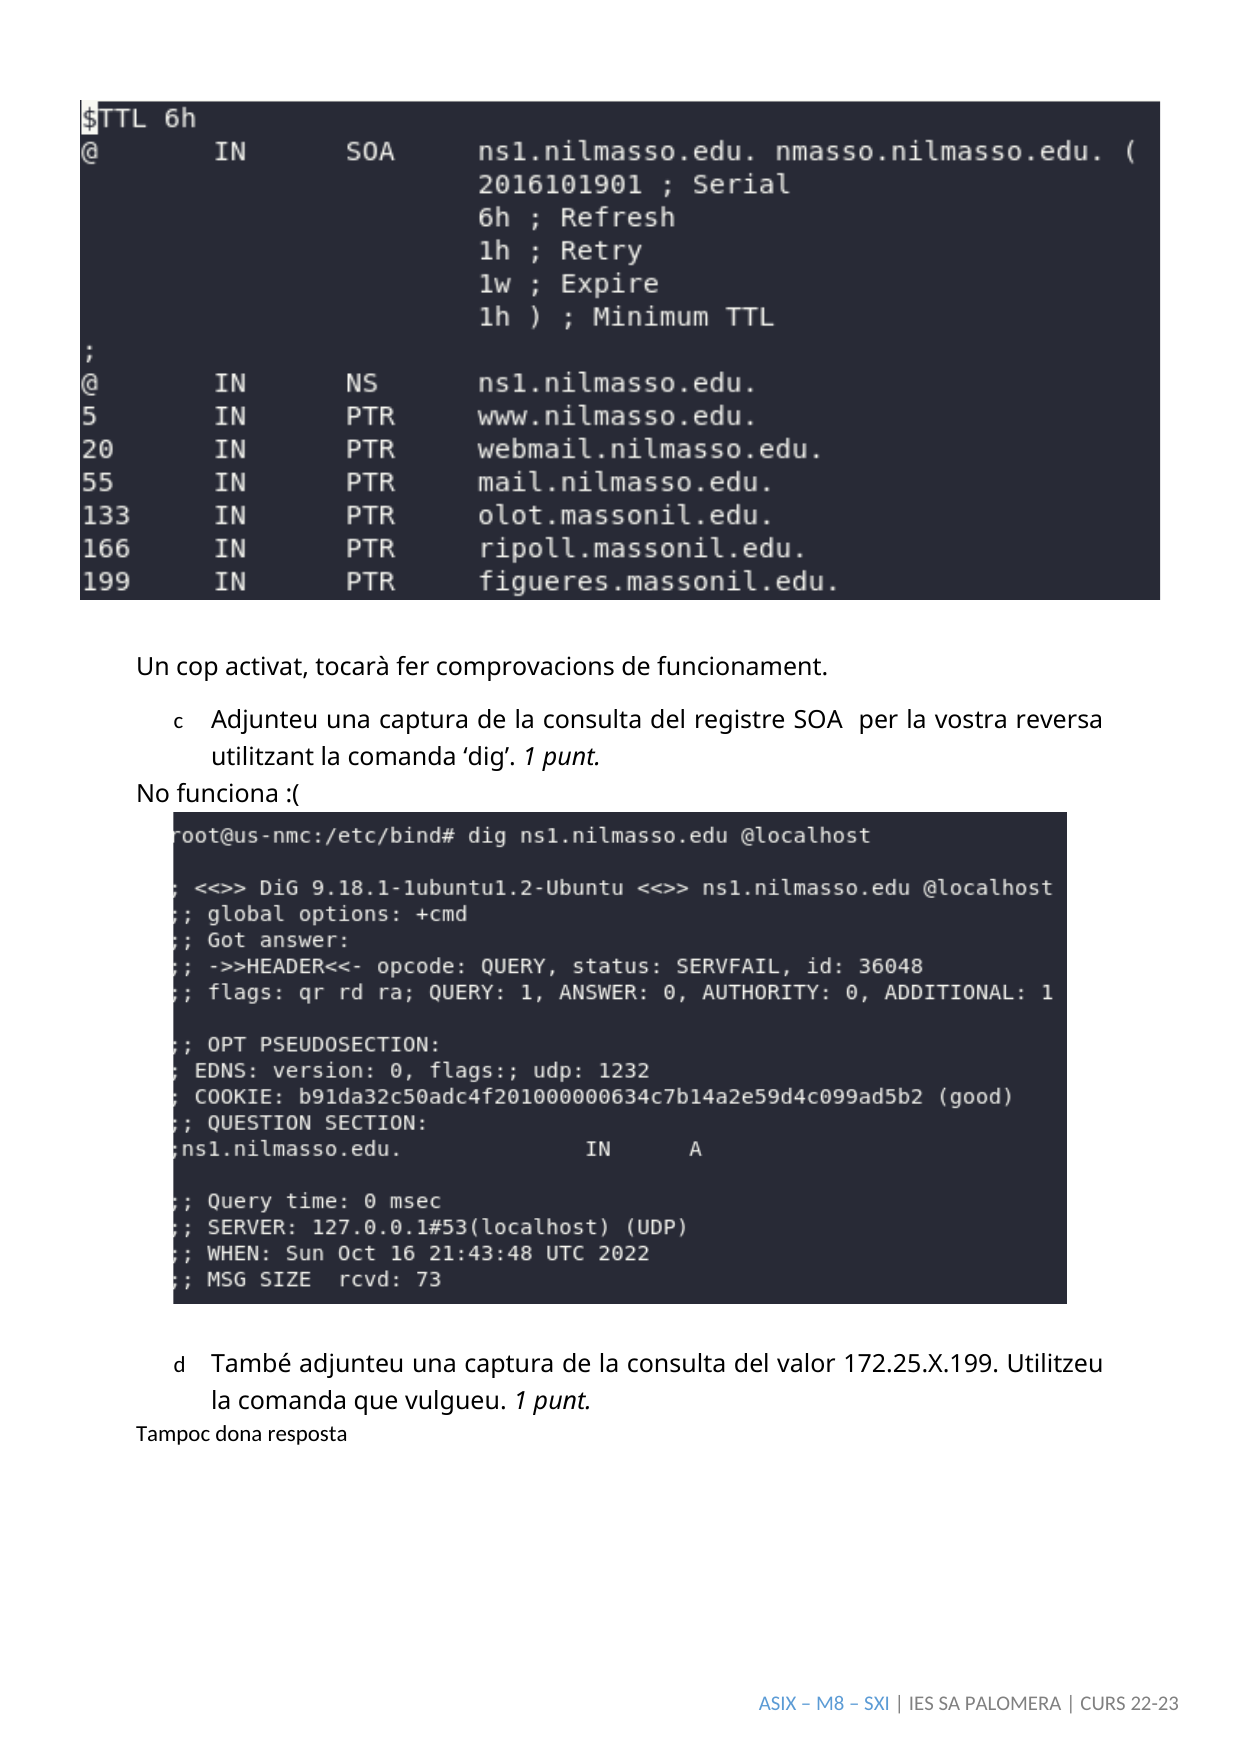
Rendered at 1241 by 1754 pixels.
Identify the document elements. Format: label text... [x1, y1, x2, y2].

list Tampoc dona resposta [136, 1419, 1104, 1447]
list No funciona :( [136, 775, 1104, 809]
list Adjunteu una captura de la consulta del registre SOA per la vostra reversa utilitzant la comanda ‘dig’. 1 punt. [173, 702, 1104, 772]
picture [80, 100, 1161, 600]
picture [173, 812, 1067, 1304]
text Un cop activat, tocarà fer comprovacions de funcionament. [136, 648, 1104, 682]
list També adjunteu una captura de la consulta del valor 172.25.X.199. Utilitzeu la comanda que vulgueu. 1 punt. [173, 1346, 1104, 1416]
